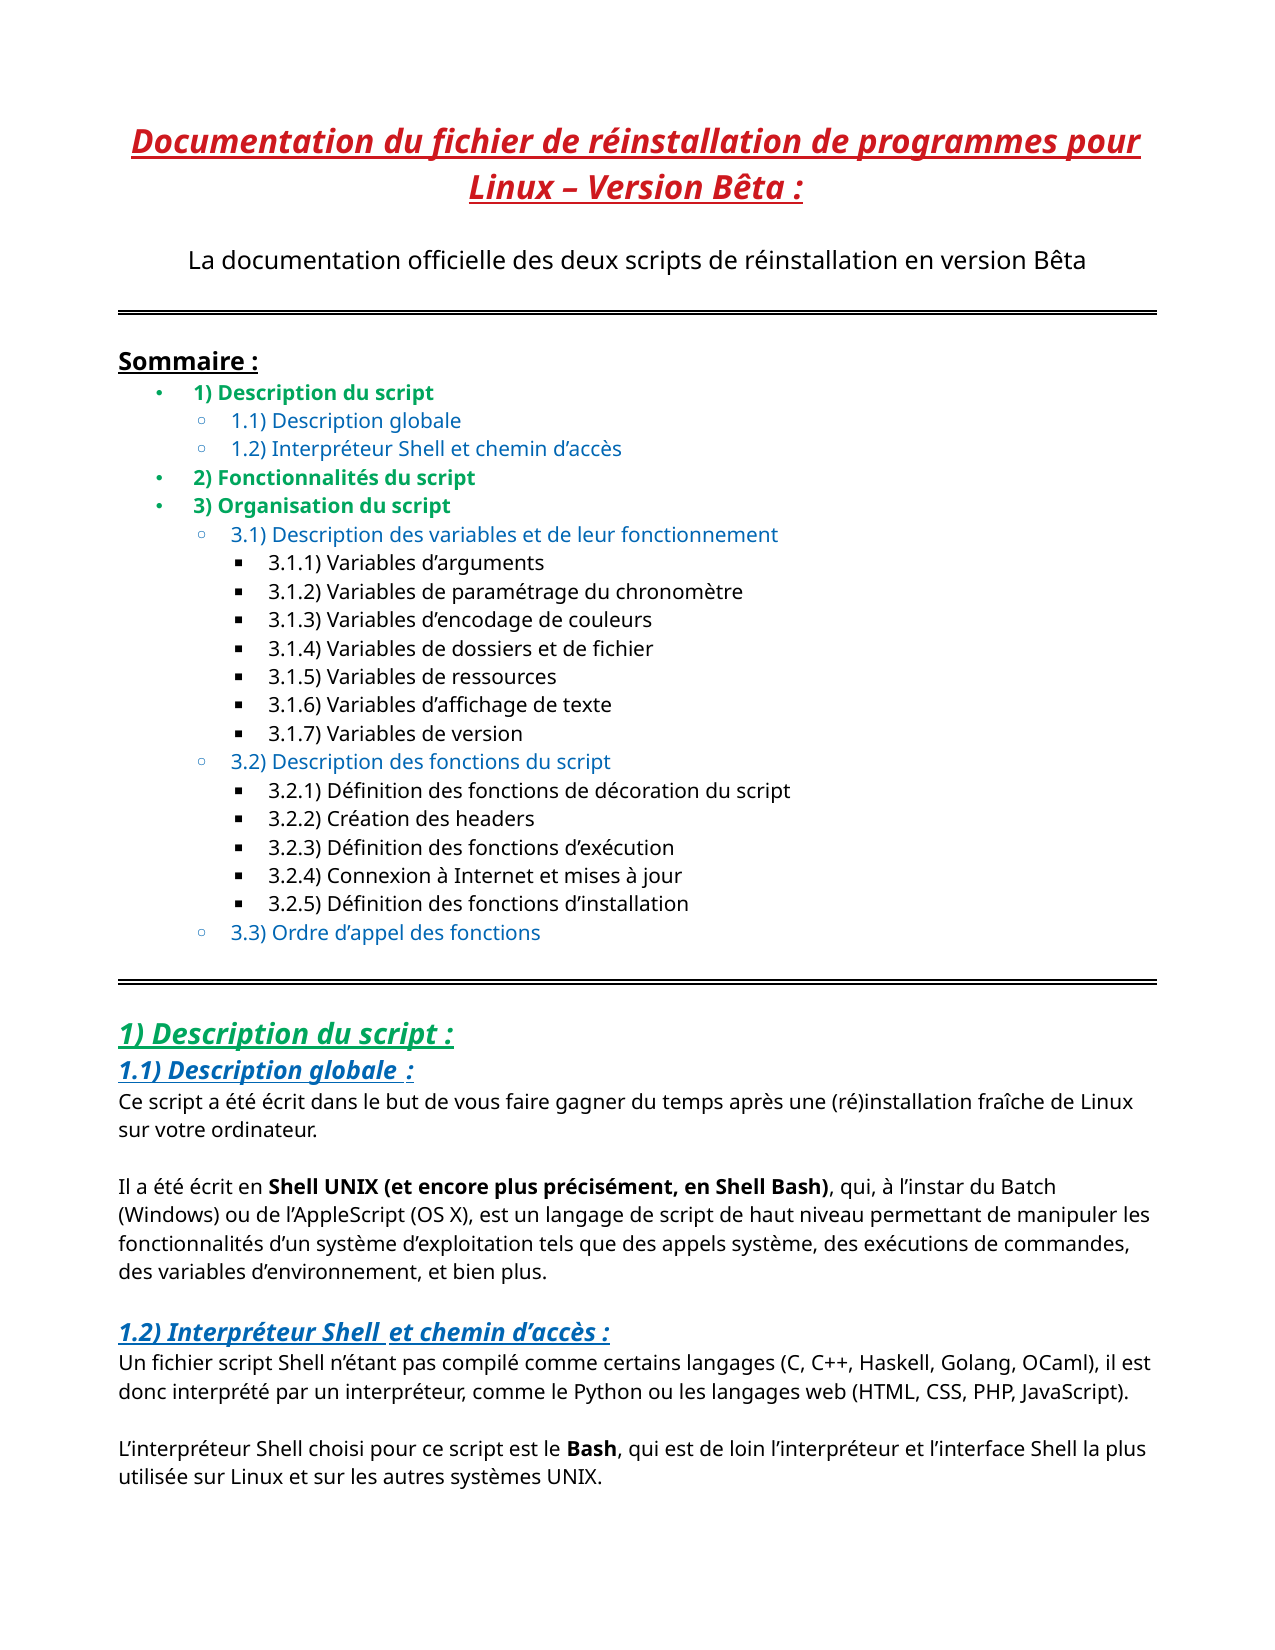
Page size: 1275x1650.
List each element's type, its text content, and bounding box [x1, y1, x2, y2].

list 3.1.6) Variables d’affichage de texte [231, 691, 1157, 719]
list 3.1.5) Variables de ressources [231, 662, 1157, 691]
list 3.2) Description des fonctions du script [193, 747, 1157, 776]
text Ce script a été écrit dans le but de vous faire gagner du temps après une (ré)installation fraîche de Linux sur votre ordinateur. [118, 1087, 1157, 1144]
list 3.1.7) Variables de version [231, 719, 1157, 747]
list 3.2.3) Définition des fonctions d’exécution [231, 833, 1157, 861]
text 1.2) Interpréteur Shell et chemin d’accès : [118, 1314, 1157, 1348]
list 3.3) Ordre d’appel des fonctions [193, 918, 1157, 946]
list 3.1.2) Variables de paramétrage du chronomètre [231, 577, 1157, 605]
list 3.2.4) Connexion à Internet et mises à jour [231, 861, 1157, 889]
text Un fichier script Shell n’étant pas compilé comme certains langages (C, C++, Haskell, Golang, OCaml), il est donc interprété par un interpréteur, comme le Python ou les langages web (HTML, CSS, PHP, JavaScript). [118, 1348, 1157, 1405]
list 3.2.1) Définition des fonctions de décoration du script [231, 776, 1157, 804]
list 1.2) Interpréteur Shell et chemin d’accès [193, 434, 1157, 463]
text 1.1) Description globale : [118, 1053, 1157, 1087]
text Il a été écrit en Shell UNIX (et encore plus précisément, en Shell Bash), qui, à l’instar du Batch (Windows) ou de l’AppleScript (OS X), est un langage de script de haut niveau permettant de manipuler les fonctionnalités d’un système d’exploitation tels que des appels système, des exécutions de commandes, des variables d’environnement, et bien plus. [118, 1172, 1157, 1286]
list 3.1) Description des variables et de leur fonctionnement [193, 520, 1157, 548]
list 3) Organisation du script [156, 491, 1157, 520]
text L’interpréteur Shell choisi pour ce script est le Bash, qui est de loin l’interpréteur et l’interface Shell la plus utilisée sur Linux et sur les autres systèmes UNIX. [118, 1434, 1157, 1491]
list 1.1) Description globale [193, 406, 1157, 434]
list 2) Fonctionnalités du script [156, 463, 1157, 491]
list 1) Description du script [156, 378, 1157, 406]
list 3.1.1) Variables d’arguments [231, 548, 1157, 577]
list 3.1.3) Variables d’encodage de couleurs [231, 605, 1157, 634]
list 3.2.5) Définition des fonctions d’installation [231, 889, 1157, 918]
text La documentation officielle des deux scripts de réinstallation en version Bêta [118, 243, 1157, 277]
list 3.1.4) Variables de dossiers et de fichier [231, 634, 1157, 662]
list 3.2.2) Création des headers [231, 804, 1157, 833]
text Sommaire : [118, 344, 1157, 378]
text 1) Description du script : [118, 1013, 1157, 1053]
text Documentation du fichier de réinstallation de programmes pour Linux – Version Bêta : [118, 118, 1157, 209]
